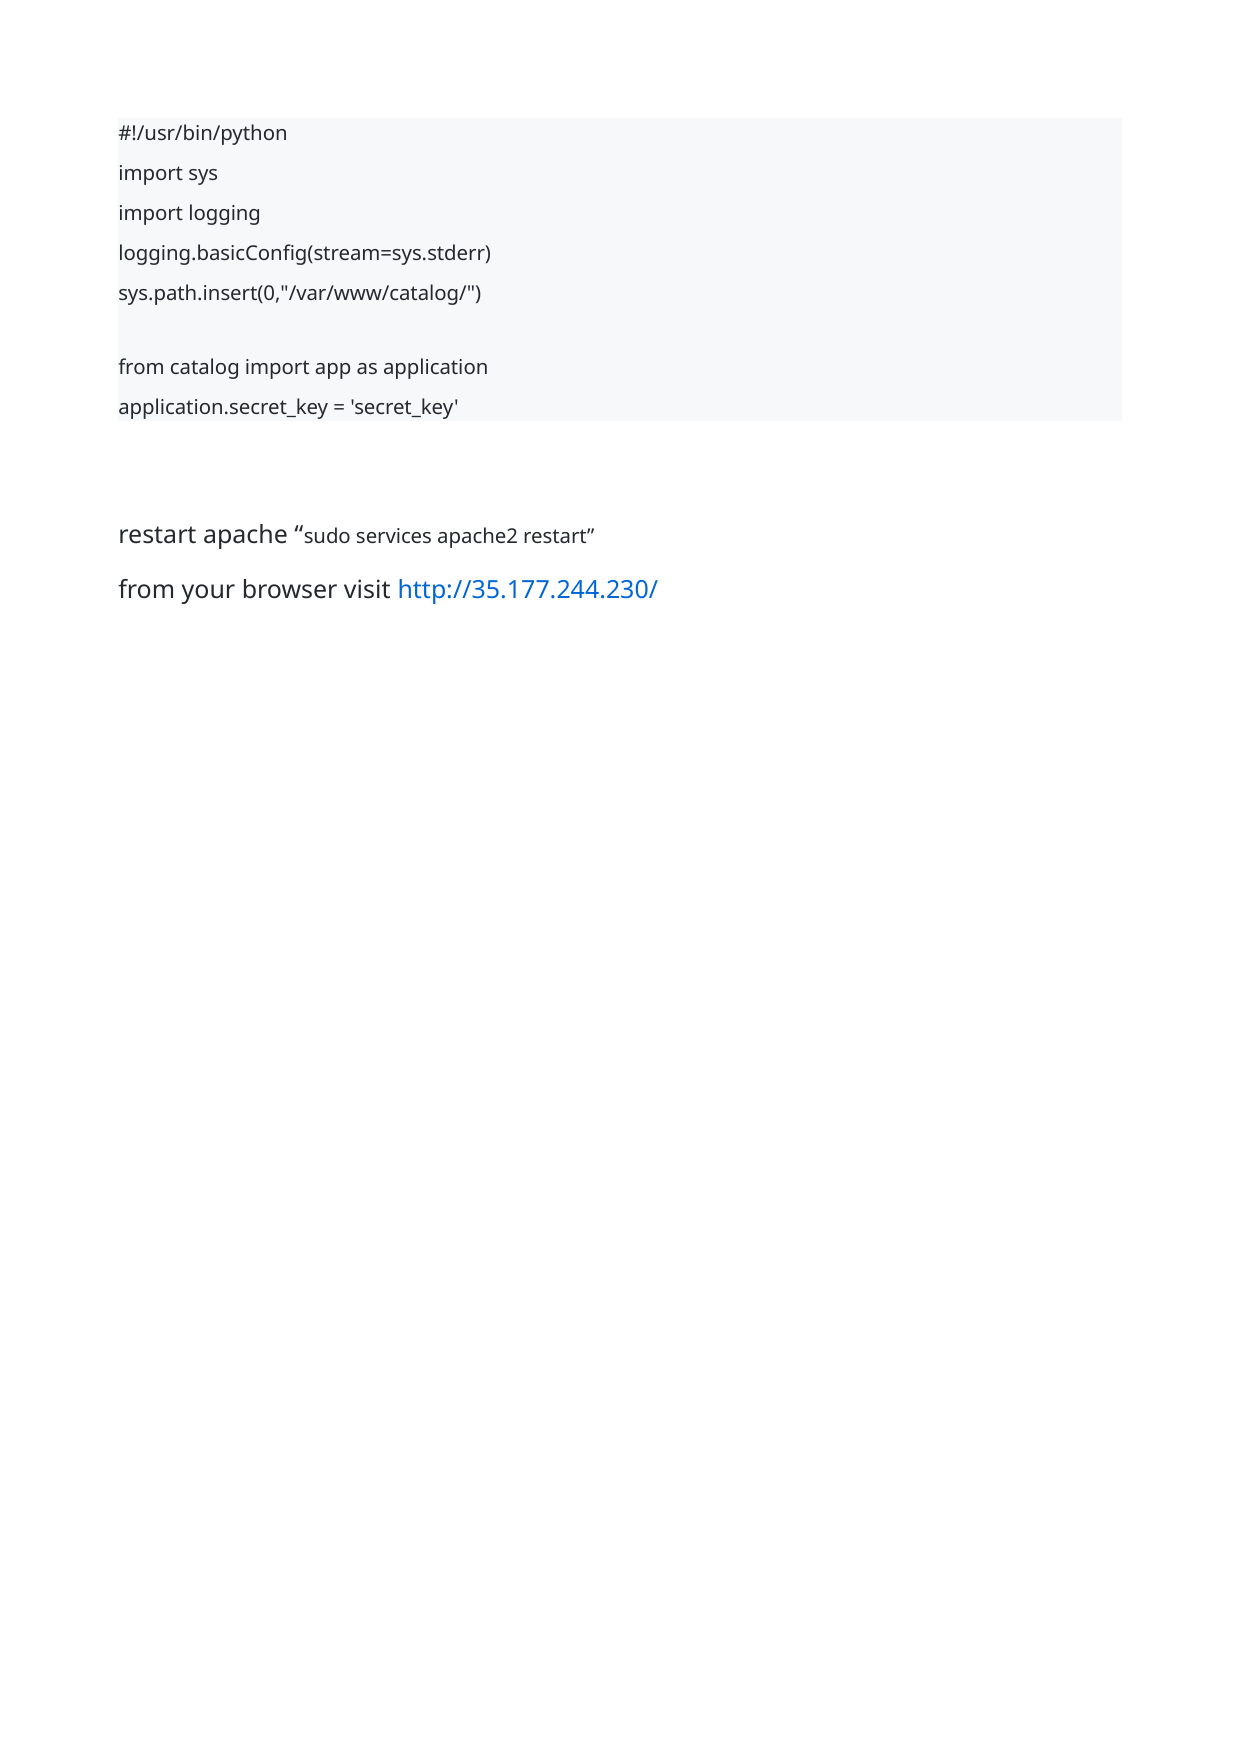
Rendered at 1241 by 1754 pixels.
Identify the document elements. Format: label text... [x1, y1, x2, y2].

text application.secret_key = 'secret_key' [118, 393, 1122, 421]
text from catalog import app as application [118, 353, 1122, 381]
text import sys [118, 158, 1122, 186]
text from your browser visit http://35.177.244.230/ [118, 572, 1122, 606]
text #!/usr/bin/python [118, 118, 1122, 146]
text logging.basicConfig(stream=sys.stderr) [118, 238, 1122, 266]
text import logging [118, 198, 1122, 226]
text sys.path.insert(0,"/var/www/catalog/") [118, 278, 1122, 306]
text restart apache “sudo services apache2 restart” [118, 517, 1122, 551]
